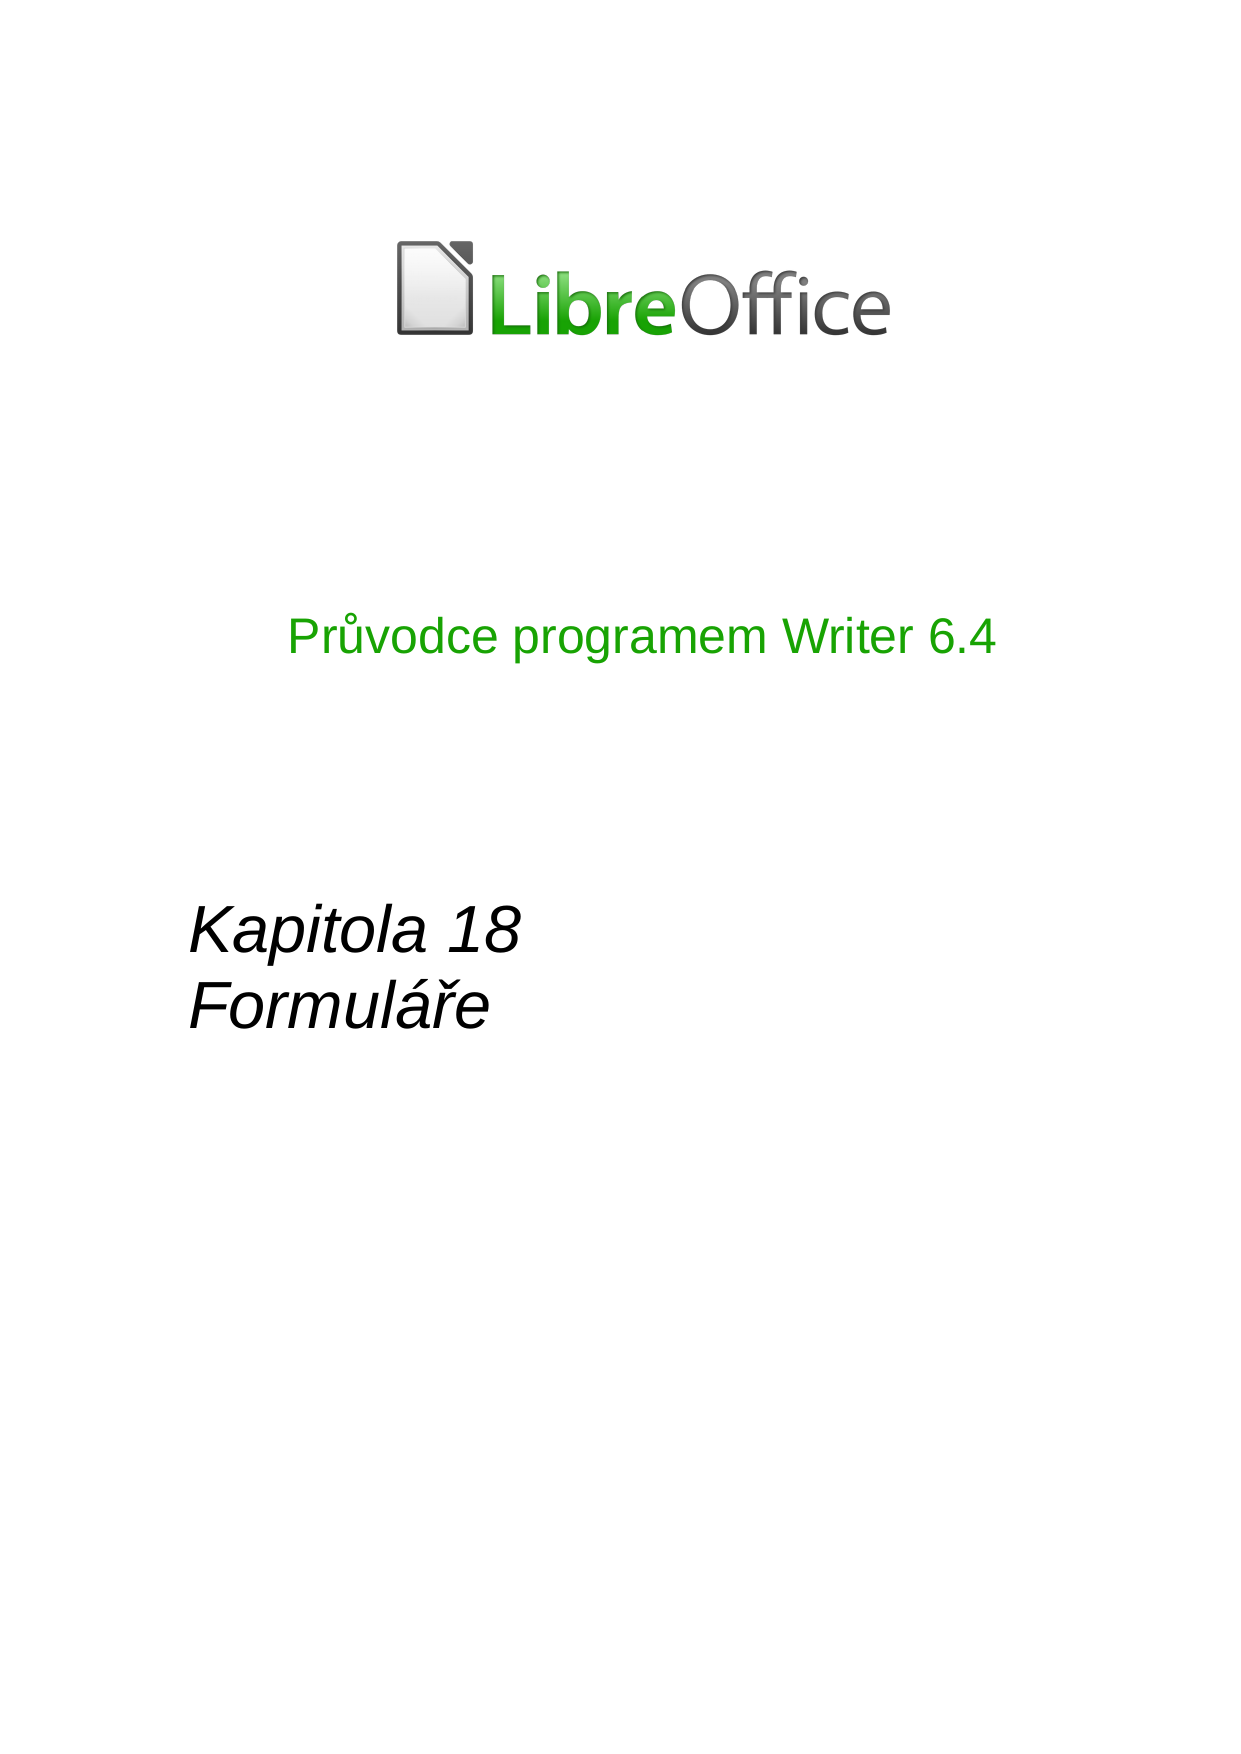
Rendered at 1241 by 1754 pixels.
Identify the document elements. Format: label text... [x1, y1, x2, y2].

title Kapitola 18 Formuláře [188, 889, 1098, 1043]
text Průvodce programem Writer 6.4 [188, 607, 1098, 664]
picture [392, 236, 893, 342]
